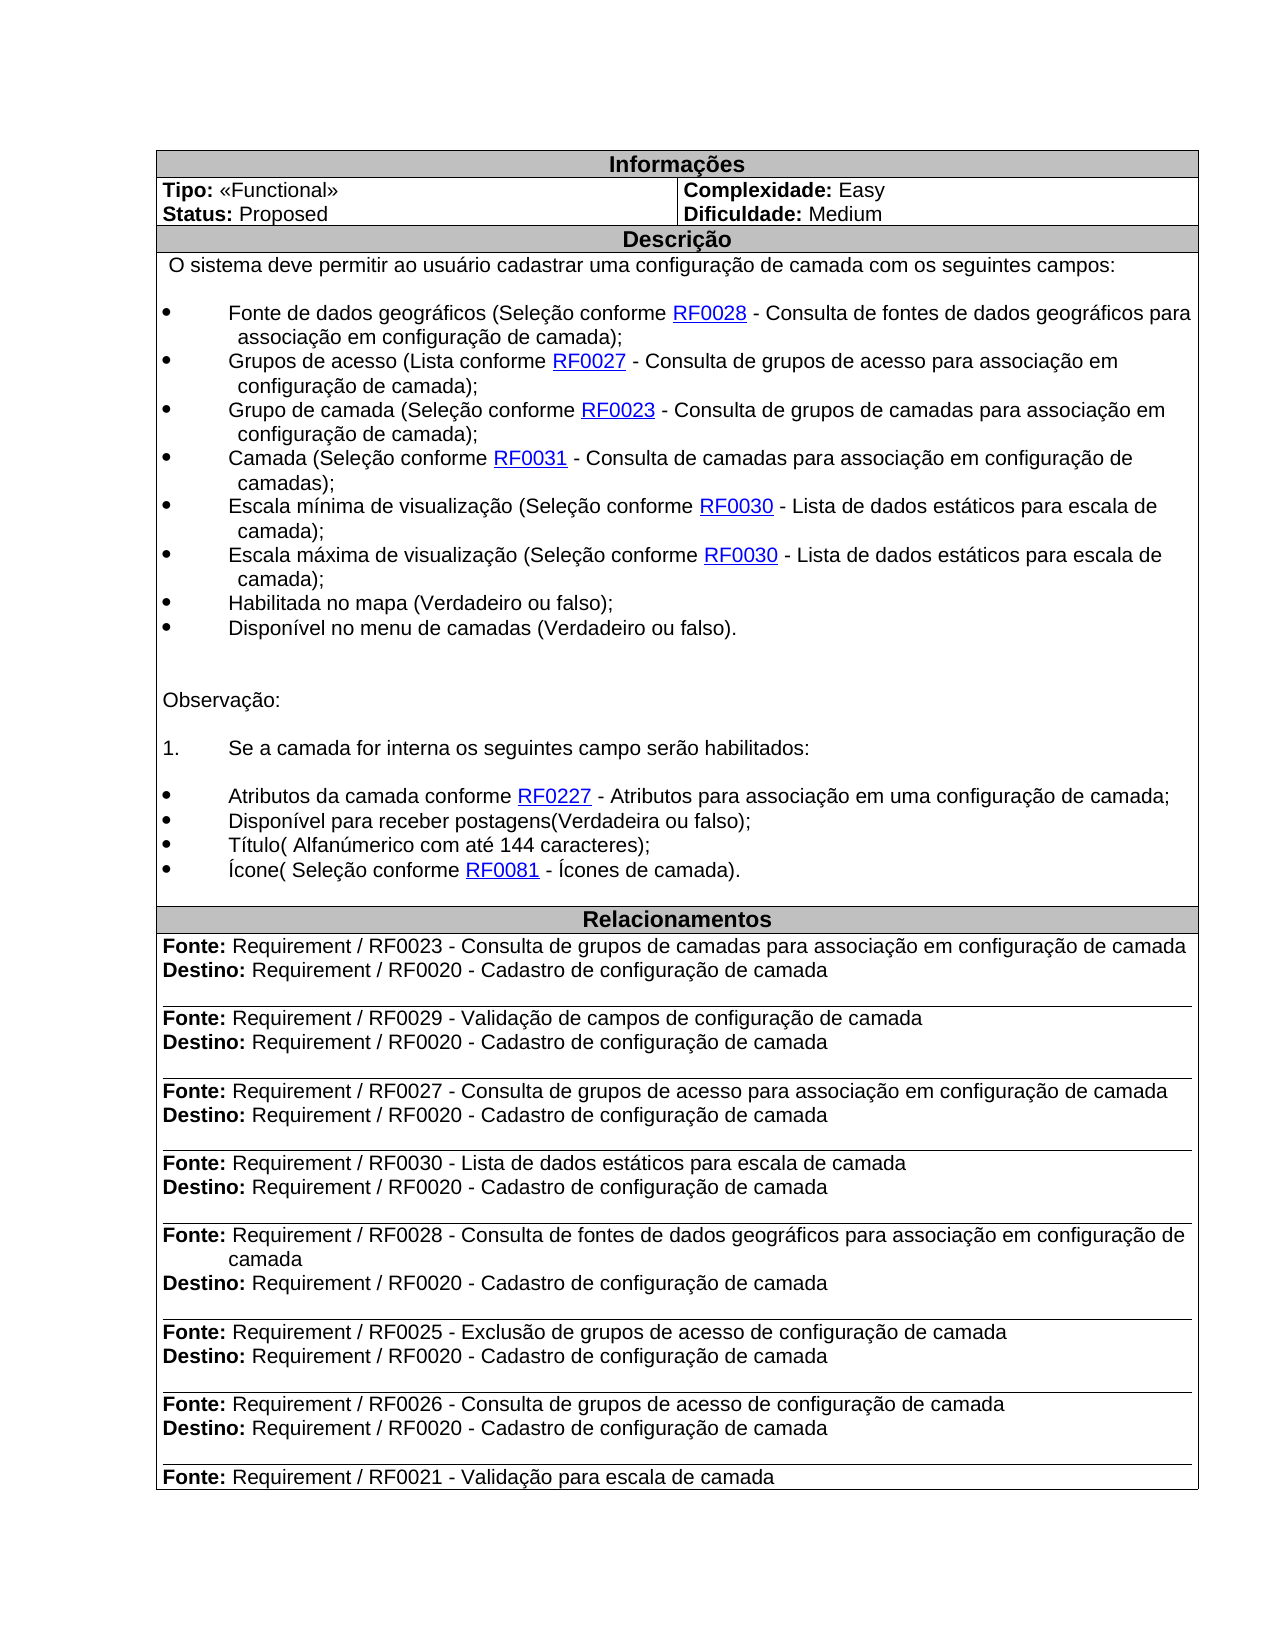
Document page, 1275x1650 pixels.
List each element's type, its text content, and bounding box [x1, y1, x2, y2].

table_cell [1192, 934, 1198, 1488]
table_header Fonte: Requirement / RF0023 - Consulta de grupos de camadas para associação em configuração de camada Destino: Requirement / RF0020 - Cadastro de configuração de camada [163, 934, 1192, 1006]
table_cell Descrição [157, 226, 1198, 252]
table_cell O sistema deve permitir ao usuário cadastrar uma configuração de camada com os seguintes campos: Fonte de dados geográficos (Seleção conforme RF0028 - Consulta de fontes de dados geográficos para associação em configuração de camada); Grupos de acesso (Lista conforme RF0027 - Consulta de grupos de acesso para associação em configuração de camada); Grupo de camada (Seleção conforme RF0023 - Consulta de grupos de camadas para associação em configuração de camada); Camada (Seleção conforme RF0031 - Consulta de camadas para associação em configuração de camadas); Escala mínima de visualização (Seleção conforme RF0030 - Lista de dados estáticos para escala de camada); Escala máxima de visualização (Seleção conforme RF0030 - Lista de dados estáticos para escala de camada); Habilitada no mapa (Verdadeiro ou falso); Disponível no menu de camadas (Verdadeiro ou falso). Observação: Se a camada for interna os seguintes campo serão habilitados: Atributos da camada conforme RF0227 - Atributos para associação em uma configuração de camada; Disponível para receber postagens(Verdadeira ou falso); Título( Alfanúmerico com até 144 caracteres); Ícone( Seleção conforme RF0081 - Ícones de camada). [157, 253, 1198, 906]
table_cell Fonte: Requirement / RF0027 - Consulta de grupos de acesso para associação em configuração de camada Destino: Requirement / RF0020 - Cadastro de configuração de camada [163, 1079, 1192, 1150]
table_cell Fonte: Requirement / RF0026 - Consulta de grupos de acesso de configuração de camada Destino: Requirement / RF0020 - Cadastro de configuração de camada [163, 1393, 1192, 1464]
table_cell [157, 934, 163, 1488]
table_cell Relacionamentos [157, 907, 1198, 933]
table_cell Fonte: Requirement / RF0029 - Validação de campos de configuração de camada Destino: Requirement / RF0020 - Cadastro de configuração de camada [163, 1007, 1192, 1078]
table_cell Complexidade: Easy Dificuldade: Medium [678, 178, 1198, 225]
table_cell Fonte: Requirement / RF0021 - Validação para escala de camada [163, 1465, 1192, 1488]
table_cell Fonte: Requirement / RF0028 - Consulta de fontes de dados geográficos para associação em configuração de camada Destino: Requirement / RF0020 - Cadastro de configuração de camada [163, 1224, 1192, 1319]
table_cell Fonte: Requirement / RF0025 - Exclusão de grupos de acesso de configuração de camada Destino: Requirement / RF0020 - Cadastro de configuração de camada [163, 1320, 1192, 1392]
table_cell Tipo: «Functional» Status: Proposed [157, 178, 677, 225]
table_cell Fonte: Requirement / RF0030 - Lista de dados estáticos para escala de camada Destino: Requirement / RF0020 - Cadastro de configuração de camada [163, 1151, 1192, 1223]
table_header Informações [157, 151, 1198, 177]
